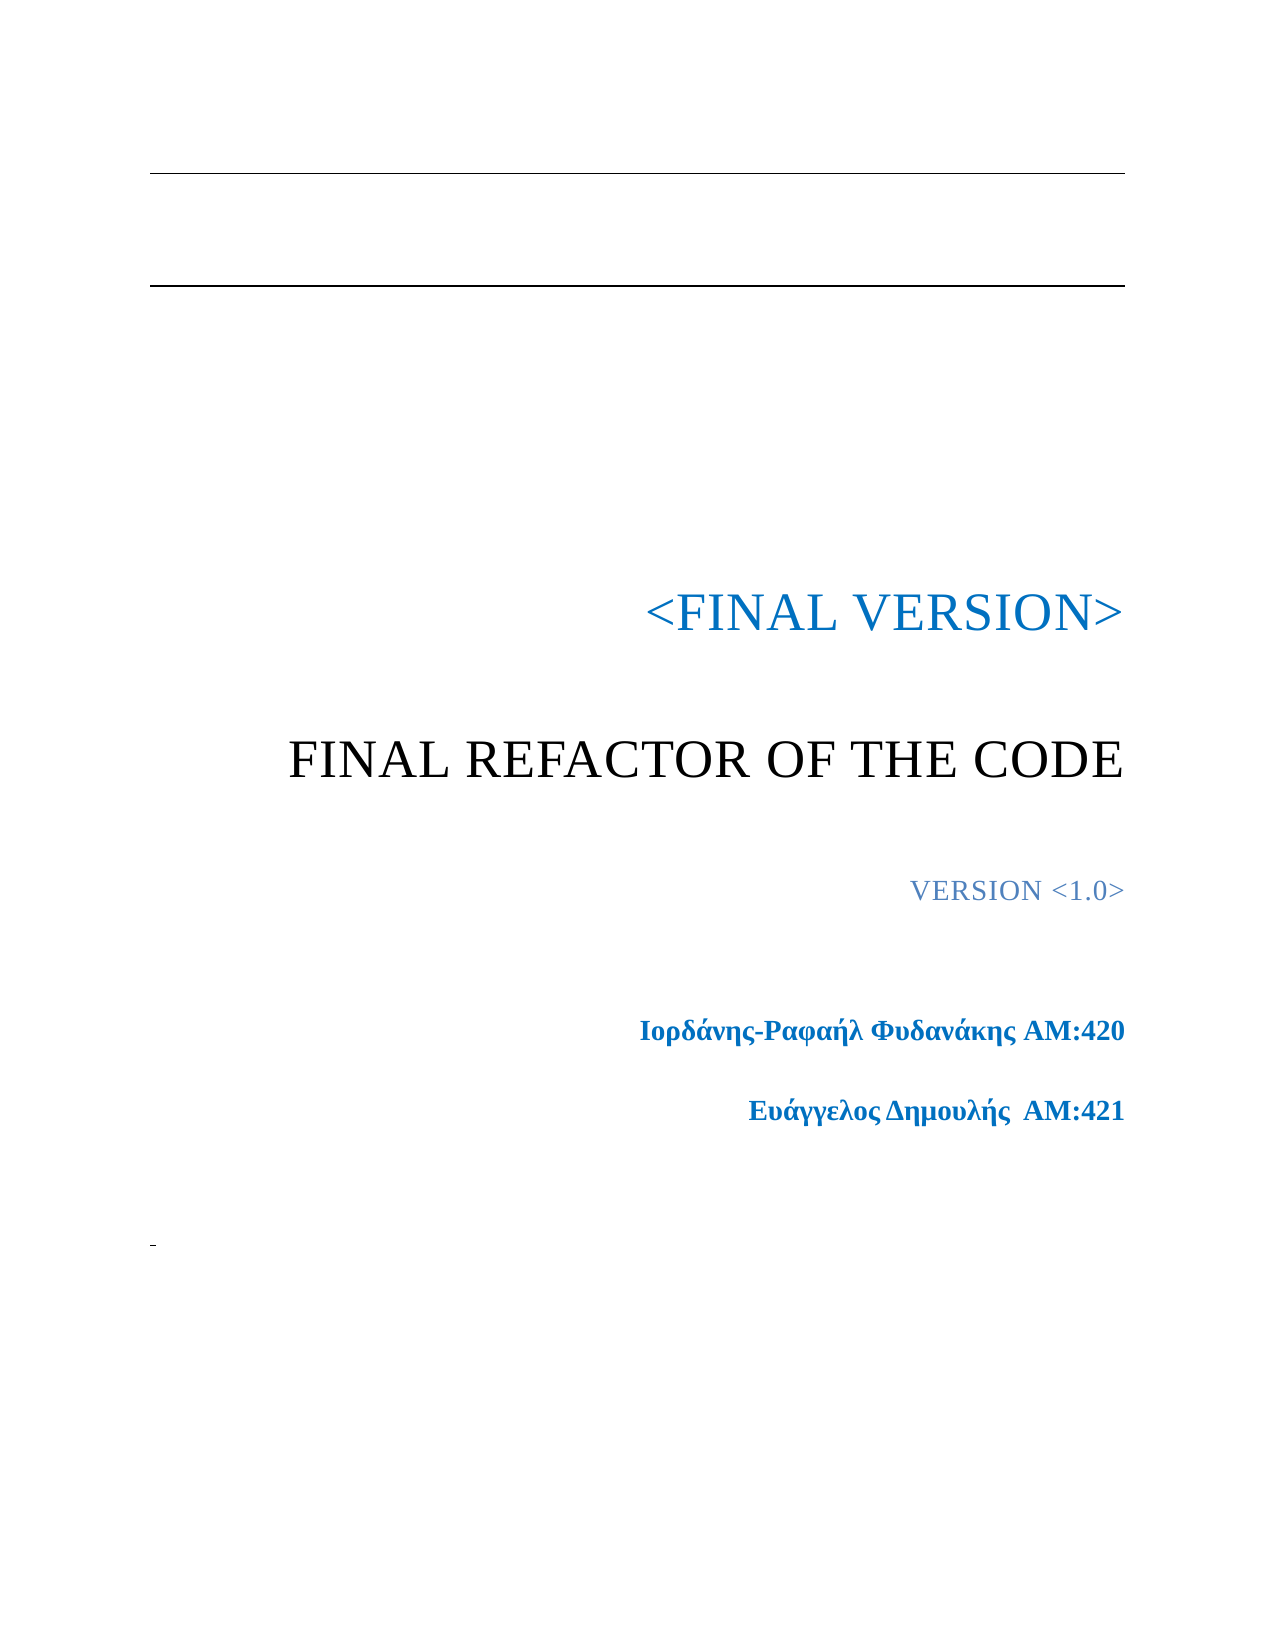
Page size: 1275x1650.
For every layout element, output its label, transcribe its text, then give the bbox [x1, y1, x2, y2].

text Iορδάνης-Ραφαήλ Φυδανάκης AM:420 [150, 1013, 1125, 1046]
text Ευάγγελος Δημουλής ΑΜ:421 [150, 1093, 1125, 1127]
subtitle Final refactor of the code [150, 727, 1125, 789]
subtitle Version <1.0> [150, 873, 1125, 907]
subtitle <FINAL VERSION> [150, 580, 1125, 642]
